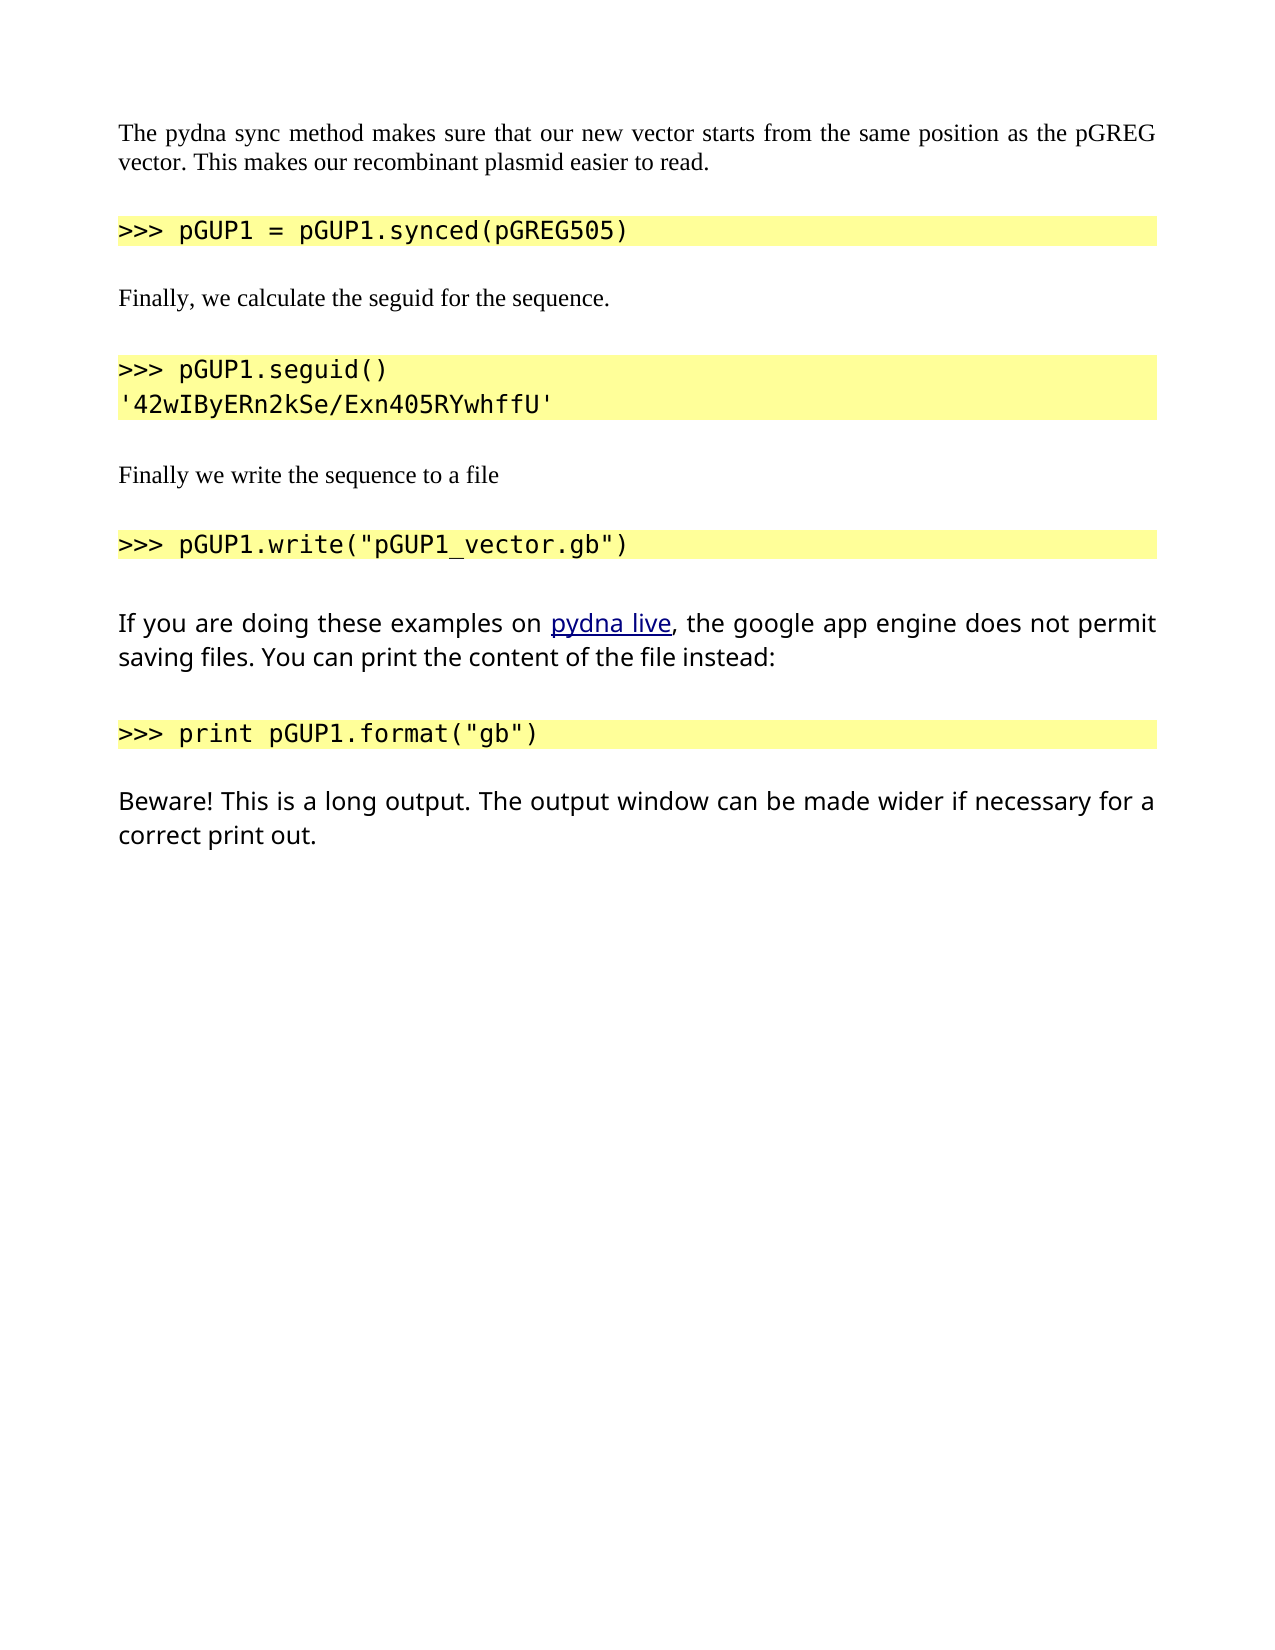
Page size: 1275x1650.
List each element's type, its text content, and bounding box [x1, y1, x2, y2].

text The pydna sync method makes sure that our new vector starts from the same position as the pGREG vector. This makes our recombinant plasmid easier to read. [118, 118, 1157, 176]
text '42wIByERn2kSe/Exn405RYwhffU' [118, 391, 1157, 420]
subtitle Beware! This is a long output. The output window can be made wider if necessary for a correct print out. [118, 784, 1157, 852]
text >>> print pGUP1.format("gb") [118, 720, 1157, 749]
text >>> pGUP1.seguid() [118, 355, 1157, 384]
text Finally, we calculate the seguid for the sequence. [118, 283, 1157, 312]
text If you are doing these examples on pydna live, the google app engine does not permit saving files. You can print the content of the file instead: [118, 605, 1157, 673]
text Finally we write the sequence to a file [118, 461, 1157, 489]
text >>> pGUP1 = pGUP1.synced(pGREG505) [118, 216, 1157, 246]
text >>> pGUP1.write("pGUP1_vector.gb") [118, 530, 1157, 559]
